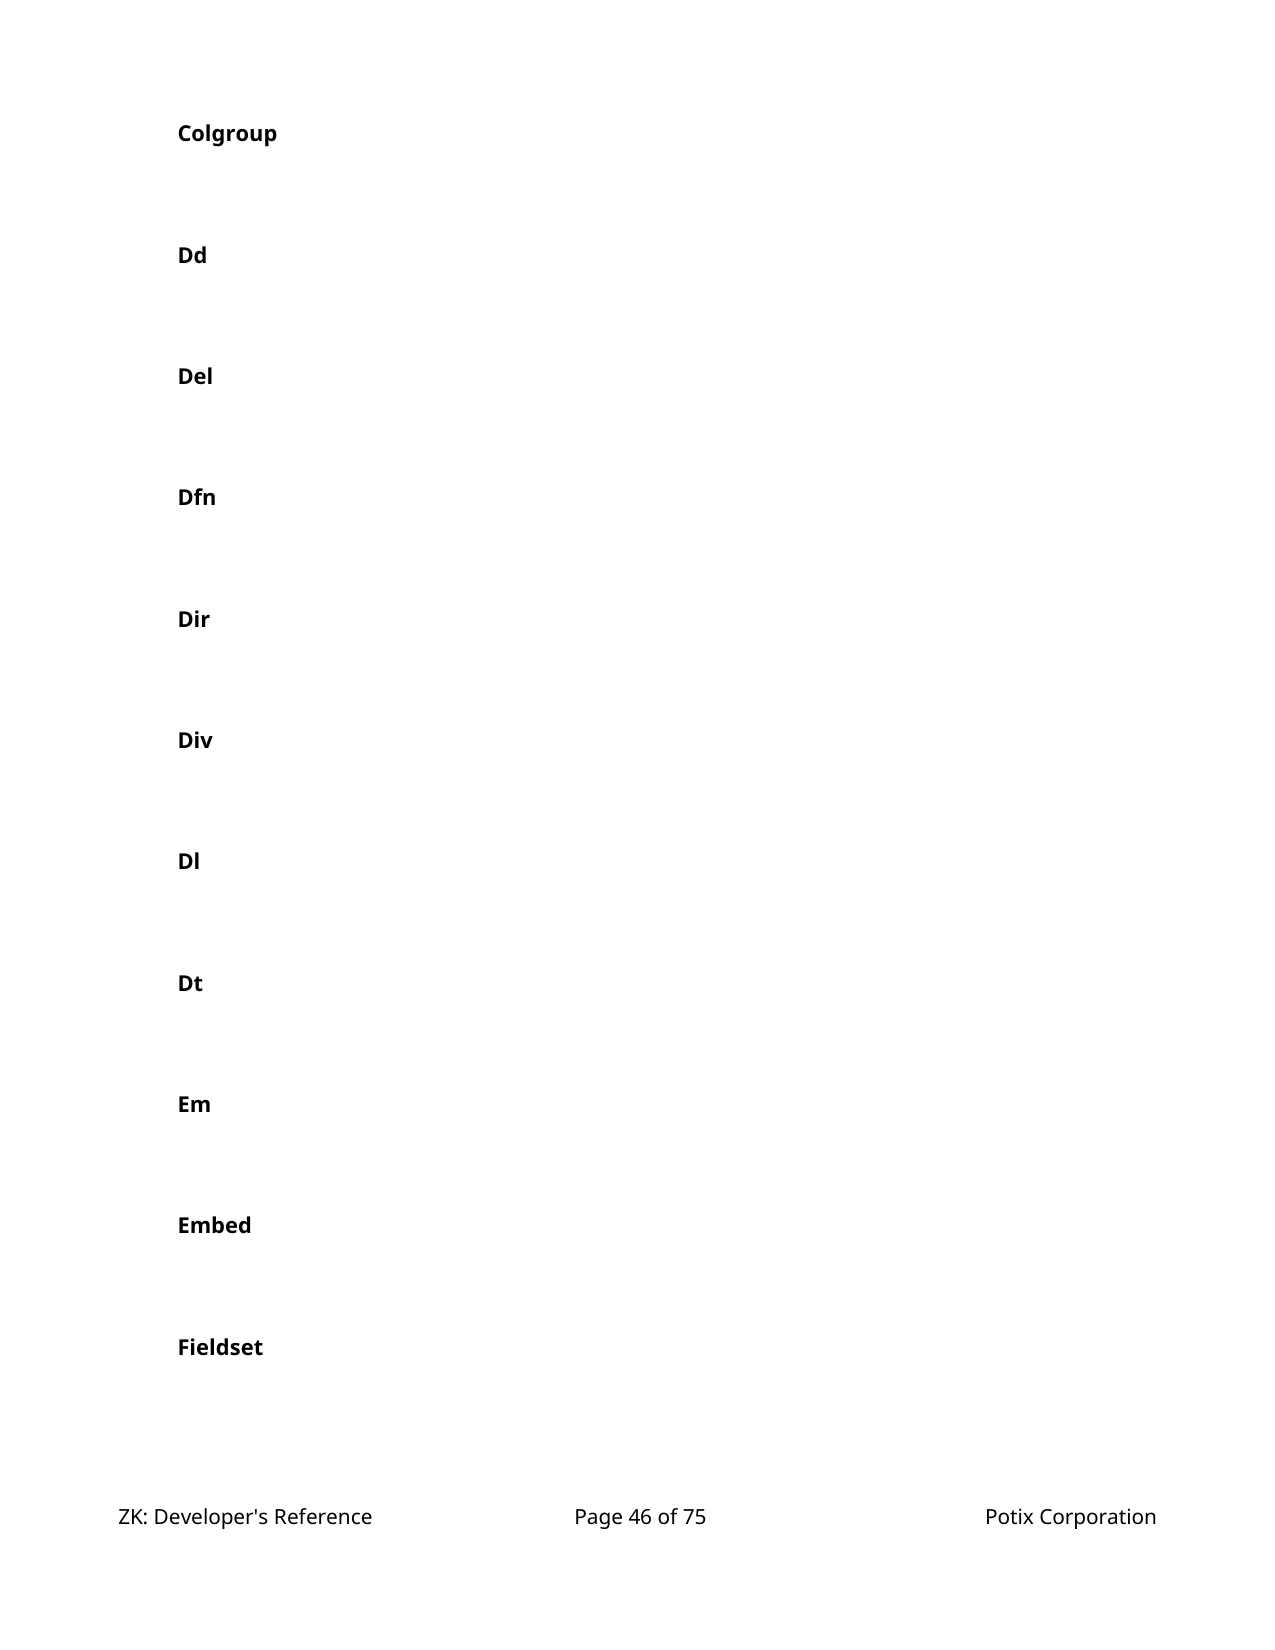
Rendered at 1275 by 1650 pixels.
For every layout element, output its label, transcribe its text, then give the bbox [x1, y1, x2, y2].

subtitle Dd [177, 239, 1157, 269]
subtitle Em [177, 1089, 1157, 1119]
subtitle Dl [177, 846, 1157, 876]
subtitle Dt [177, 968, 1157, 998]
subtitle Dfn [177, 482, 1157, 512]
subtitle Del [177, 361, 1157, 391]
subtitle Fieldset [177, 1332, 1157, 1362]
subtitle Dir [177, 603, 1157, 633]
subtitle Div [177, 725, 1157, 755]
subtitle Embed [177, 1210, 1157, 1240]
subtitle Colgroup [177, 118, 1157, 148]
